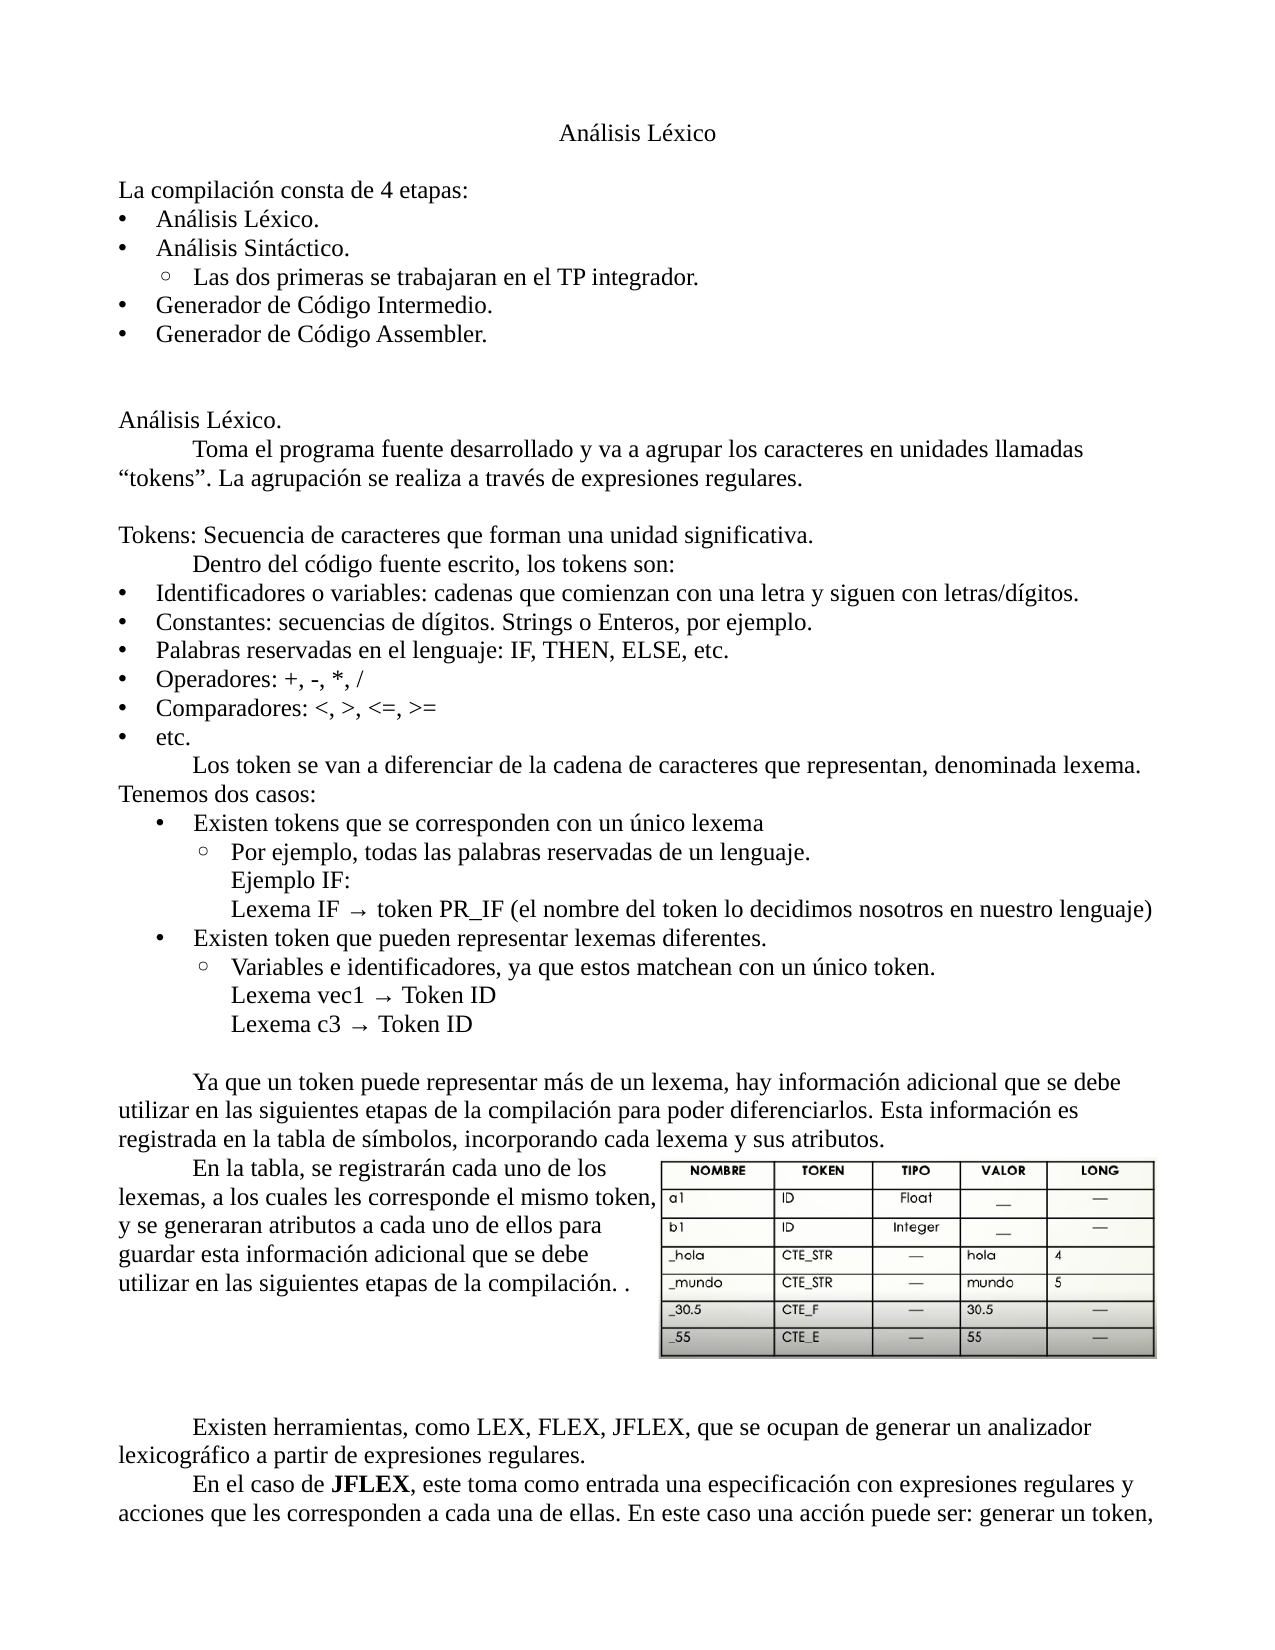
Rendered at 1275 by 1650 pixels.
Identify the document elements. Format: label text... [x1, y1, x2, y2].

text Tokens: Secuencia de caracteres que forman una unidad significativa. [118, 521, 1157, 549]
list Constantes: secuencias de dígitos. Strings o Enteros, por ejemplo. [118, 607, 1157, 636]
text En el caso de JFLEX, este toma como entrada una especificación con expresiones regulares y acciones que les corresponden a cada una de ellas. En este caso una acción puede ser: generar un token, [118, 1469, 1157, 1527]
picture [658, 1157, 1157, 1359]
text Dentro del código fuente escrito, los tokens son: [118, 549, 1157, 578]
list etc. [118, 722, 1157, 751]
list Variables e identificadores, ya que estos matchean con un único token. Lexema vec1 → Token ID Lexema c3 → Token ID [193, 952, 1157, 1038]
text Análisis Léxico [118, 118, 1157, 147]
list Existen token que pueden representar lexemas diferentes. [156, 923, 1157, 952]
text Análisis Léxico. [118, 406, 1157, 434]
list Palabras reservadas en el lenguaje: IF, THEN, ELSE, etc. [118, 636, 1157, 664]
text En la tabla, se registrarán cada uno de los lexemas, a los cuales les corresponde el mismo token, y se generaran atributos a cada uno de ellos para guardar esta información adicional que se debe utilizar en las siguientes etapas de la compilación. . [118, 1153, 1157, 1297]
text Ya que un token puede representar más de un lexema, hay información adicional que se debe utilizar en las siguientes etapas de la compilación para poder diferenciarlos. Esta información es registrada en la tabla de símbolos, incorporando cada lexema y sus atributos. [118, 1067, 1157, 1153]
list Generador de Código Intermedio. [118, 291, 1157, 319]
list Análisis Sintáctico. [118, 233, 1157, 262]
list Análisis Léxico. [118, 204, 1157, 233]
text Existen herramientas, como LEX, FLEX, JFLEX, que se ocupan de generar un analizador lexicográfico a partir de expresiones regulares. [118, 1412, 1157, 1469]
text Toma el programa fuente desarrollado y va a agrupar los caracteres en unidades llamadas “tokens”. La agrupación se realiza a través de expresiones regulares. [118, 434, 1157, 492]
list Las dos primeras se trabajaran en el TP integrador. [156, 262, 1157, 291]
text Tenemos dos casos: [118, 779, 1157, 808]
list Existen tokens que se corresponden con un único lexema [156, 808, 1157, 837]
list Operadores: +, -, *, / [118, 664, 1157, 693]
text La compilación consta de 4 etapas: [118, 176, 1157, 204]
list Por ejemplo, todas las palabras reservadas de un lenguaje. Ejemplo IF: Lexema IF → token PR_IF (el nombre del token lo decidimos nosotros en nuestro lenguaje) [193, 837, 1157, 923]
text Los token se van a diferenciar de la cadena de caracteres que representan, denominada lexema. [118, 751, 1157, 779]
list Comparadores: <, >, <=, >= [118, 693, 1157, 722]
list Identificadores o variables: cadenas que comienzan con una letra y siguen con letras/dígitos. [118, 578, 1157, 607]
list Generador de Código Assembler. [118, 319, 1157, 348]
